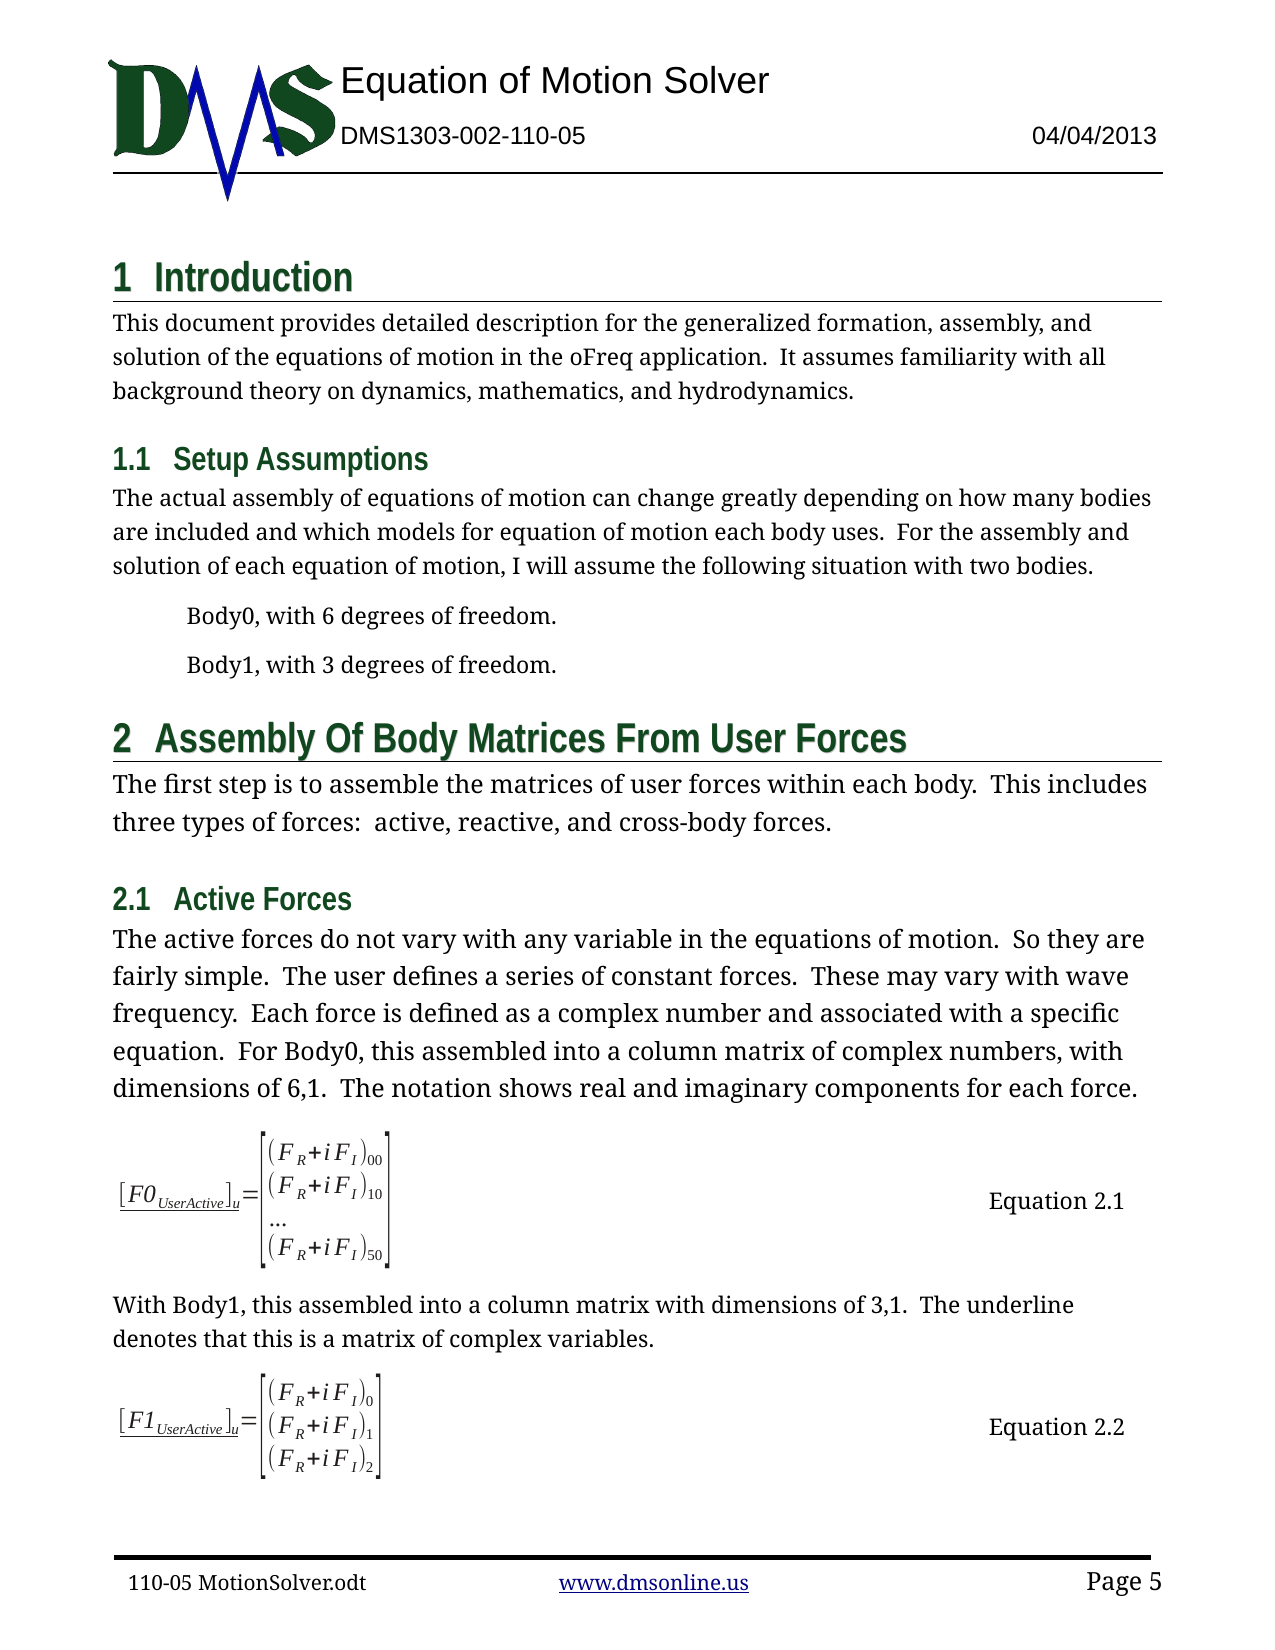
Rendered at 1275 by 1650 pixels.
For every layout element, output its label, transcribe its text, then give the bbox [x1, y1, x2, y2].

text Equation 2.1 [112, 1131, 1162, 1270]
text Body1, with 3 degrees of freedom. [186, 649, 1162, 680]
subtitle Active Forces [112, 879, 1162, 917]
text Body0, with 6 degrees of freedom. [186, 600, 1162, 631]
subtitle Introduction [112, 253, 1162, 302]
text With Body1, this assembled into a column matrix with dimensions of 3,1. The underline denotes that this is a matrix of complex variables. [112, 1288, 1162, 1354]
text This document provides detailed description for the generalized formation, assembly, and solution of the equations of motion in the oFreq application. It assumes familiarity with all background theory on dynamics, mathematics, and hydrodynamics. [112, 306, 1162, 406]
subtitle Setup Assumptions [112, 439, 1162, 478]
picture [105, 56, 338, 204]
text Equation 2.2 [112, 1372, 1162, 1480]
subtitle Assembly of Body Matrices From User Forces [112, 713, 1162, 762]
text The first step is to assemble the matrices of user forces within each body. This includes three types of forces: active, reactive, and cross-body forces. [112, 767, 1162, 838]
text The active forces do not vary with any variable in the equations of motion. So they are fairly simple. The user defines a series of constant forces. These may vary with wave frequency. Each force is defined as a complex number and associated with a specific equation. For Body0, this assembled into a column matrix of complex numbers, with dimensions of 6,1. The notation shows real and imaginary components for each force. [112, 921, 1162, 1105]
text The actual assembly of equations of motion can change greatly depending on how many bodies are included and which models for equation of motion each body uses. For the assembly and solution of each equation of motion, I will assume the following situation with two bodies. [112, 482, 1162, 582]
